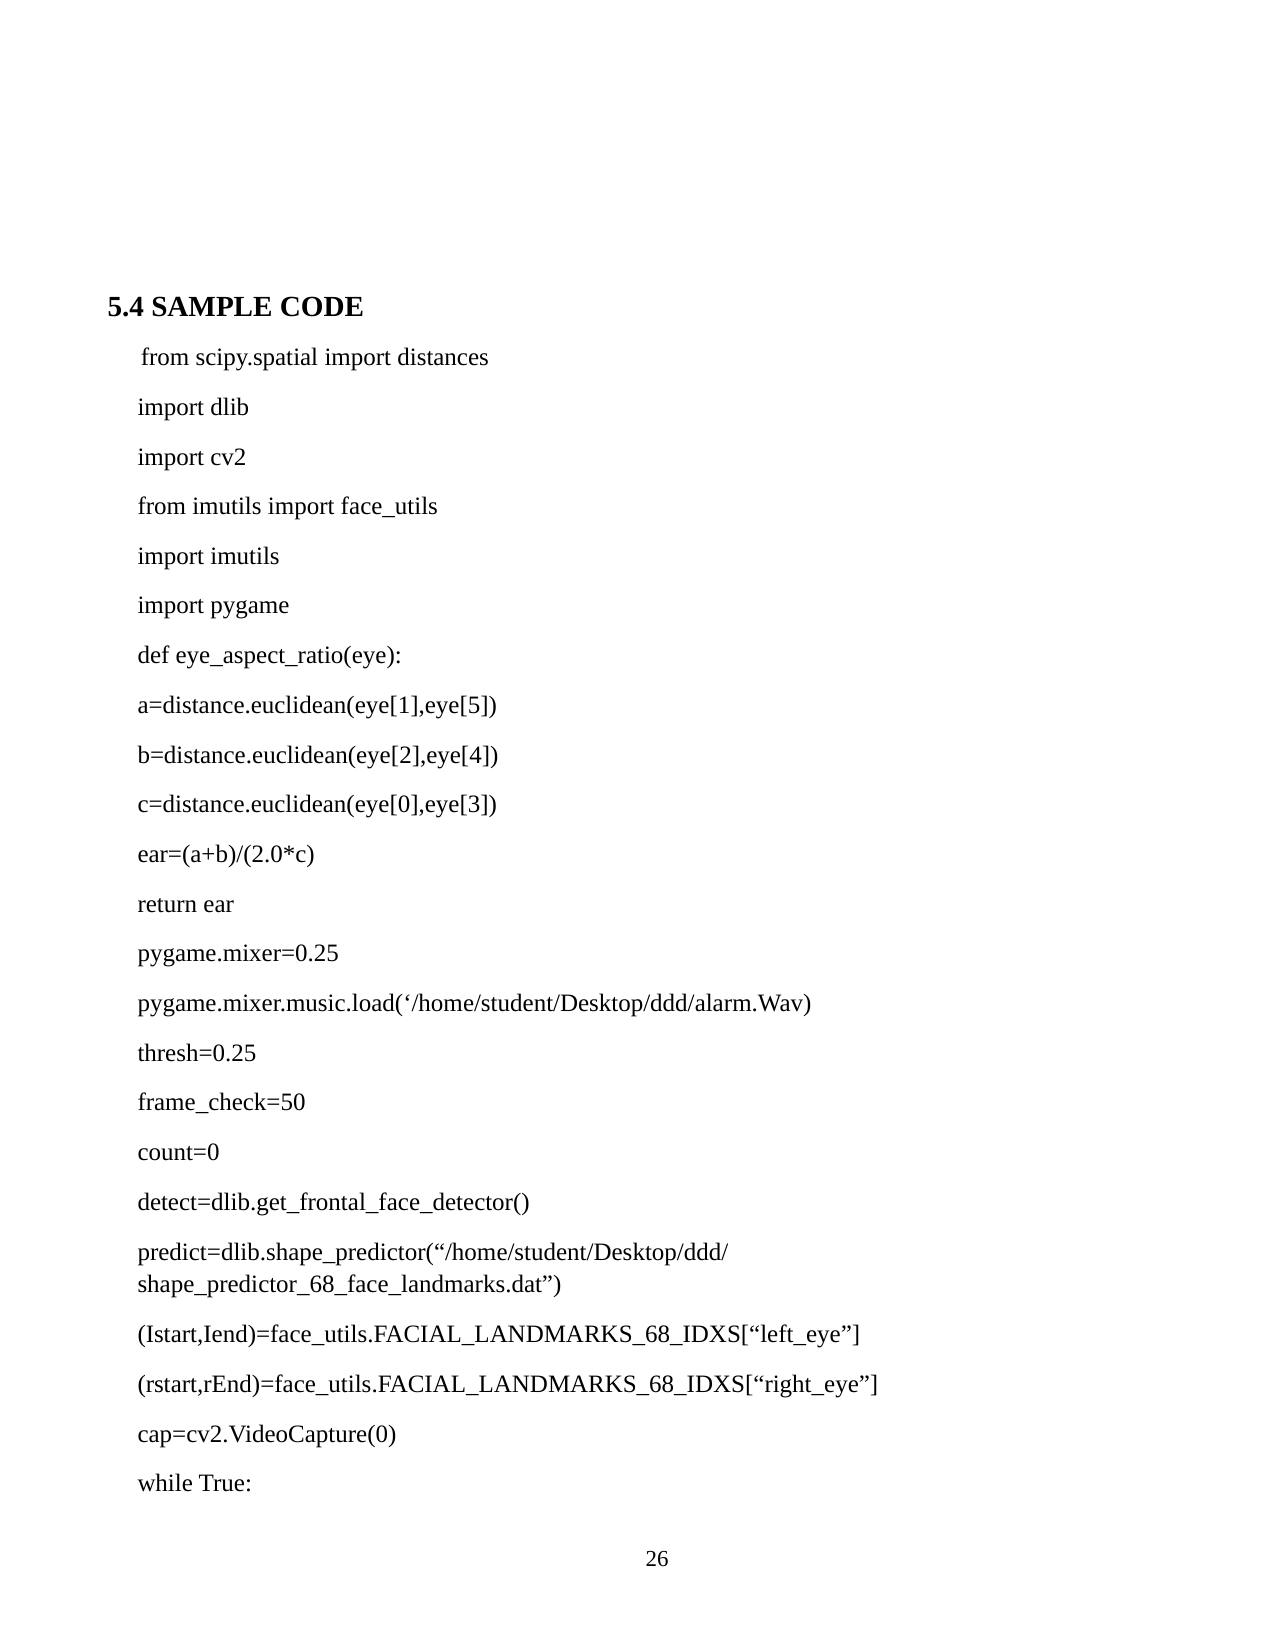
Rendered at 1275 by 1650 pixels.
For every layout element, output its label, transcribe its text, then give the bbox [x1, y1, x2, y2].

text ear=(a+b)/(2.0*c) [137, 839, 1132, 868]
text c=distance.euclidean(eye[0],eye[3]) [137, 789, 1132, 818]
text import imutils [137, 541, 1132, 570]
text thresh=0.25 [137, 1038, 1132, 1067]
text a=distance.euclidean(eye[1],eye[5]) [137, 690, 1132, 719]
text cap=cv2.VideoCapture(0) [137, 1419, 1132, 1447]
text return ear [137, 889, 1132, 917]
text detect=dlib.get_frontal_face_detector() [137, 1187, 1132, 1216]
text count=0 [137, 1137, 1132, 1166]
text predict=dlib.shape_predictor(“/home/student/Desktop/ddd/shape_predictor_68_face_landmarks.dat”) [137, 1237, 1132, 1298]
text import dlib [137, 392, 1132, 421]
text b=distance.euclidean(eye[2],eye[4]) [137, 740, 1132, 768]
text from imutils import face_utils [137, 491, 1132, 520]
text from scipy.spatial import distances [78, 342, 1132, 371]
text pygame.mixer=0.25 [137, 938, 1132, 967]
text (Istart,Iend)=face_utils.FACIAL_LANDMARKS_68_IDXS[“left_eye”] [137, 1319, 1132, 1348]
text while True: [137, 1468, 1132, 1497]
text import pygame [137, 591, 1132, 619]
text frame_check=50 [137, 1087, 1132, 1116]
text import cv2 [137, 442, 1132, 470]
text 5.4 SAMPLE CODE [78, 289, 1138, 323]
text def eye_aspect_ratio(eye): [137, 640, 1132, 669]
text (rstart,rEnd)=face_utils.FACIAL_LANDMARKS_68_IDXS[“right_eye”] [137, 1369, 1132, 1398]
text pygame.mixer.music.load(‘/home/student/Desktop/ddd/alarm.Wav) [137, 988, 1132, 1017]
